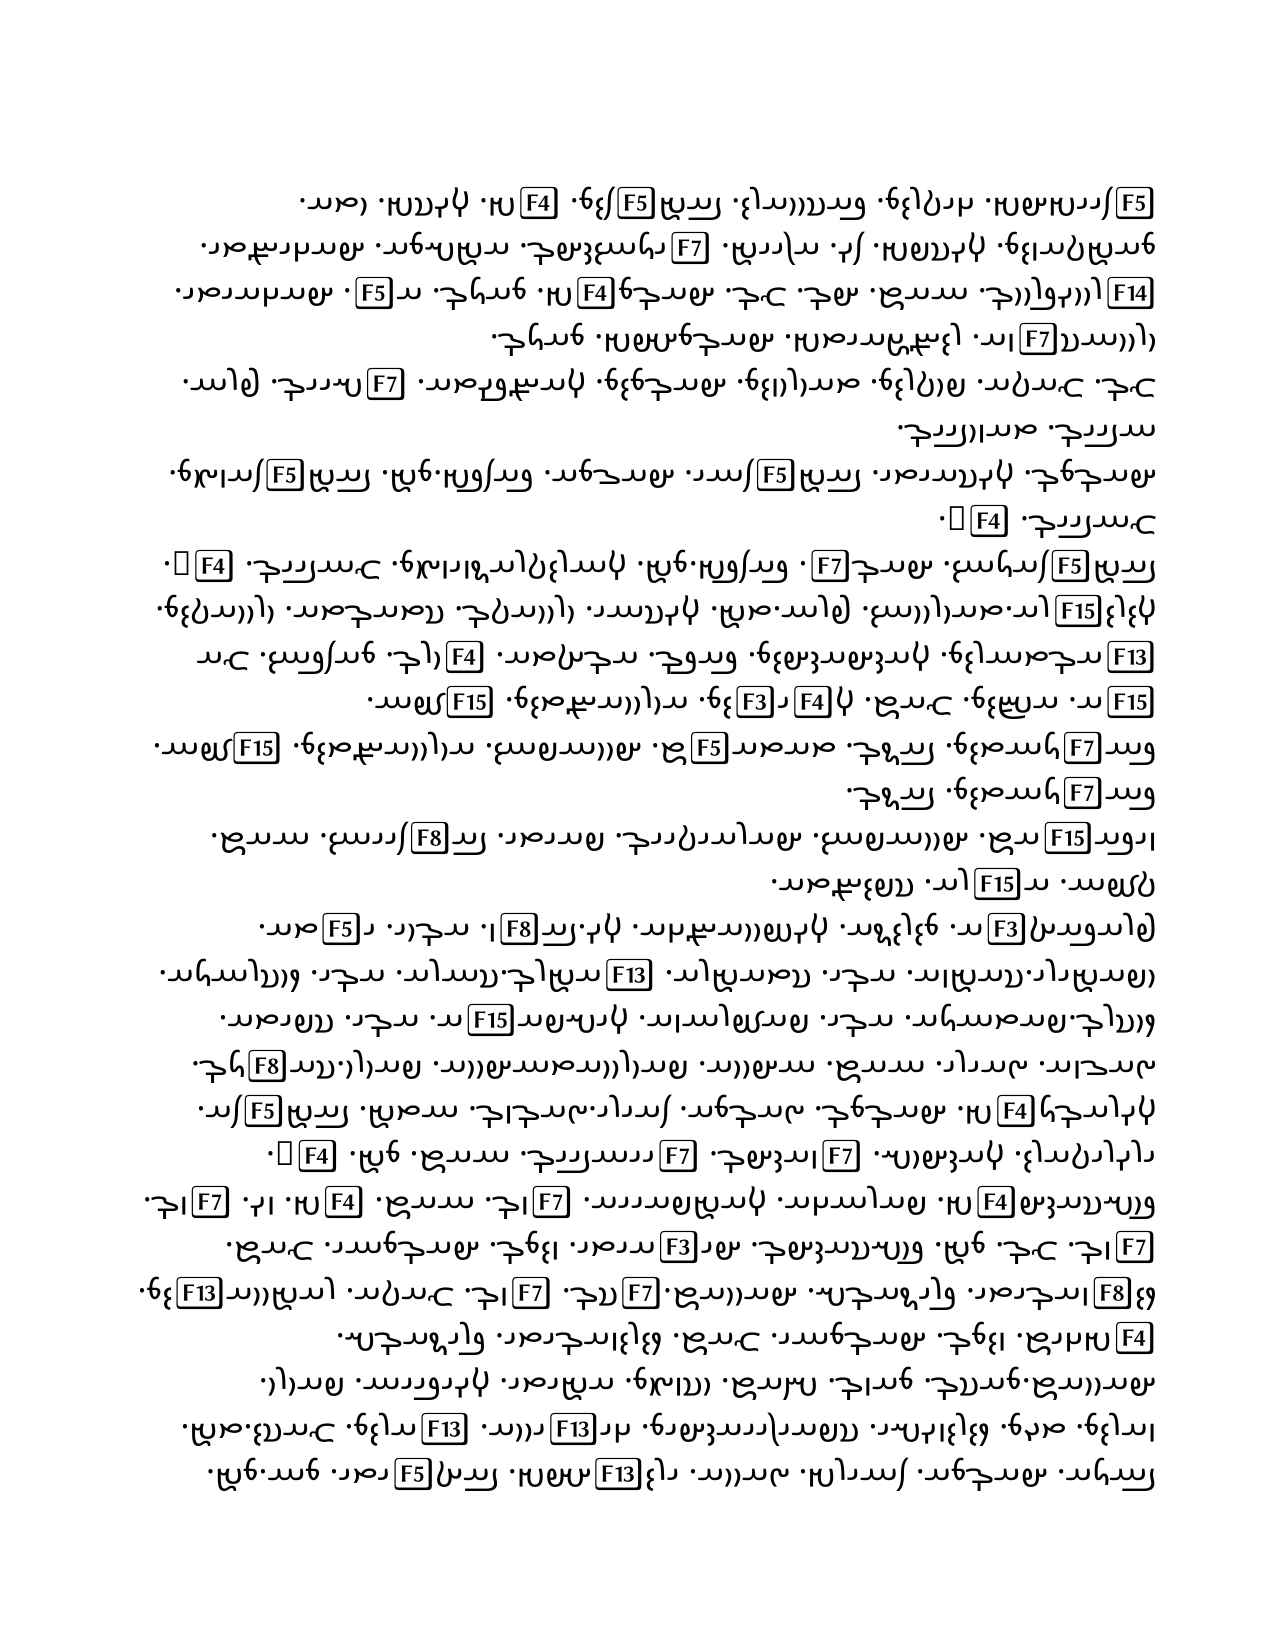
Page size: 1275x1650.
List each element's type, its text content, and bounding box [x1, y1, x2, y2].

text 𐬥𐬌𐬛𐬀𐬀𐬝· 𐬵𐬎𐬎𐬁𐬞𐬃· 𐬵𐬀𐬭𐬀𐬌𐬚𐬌𐬌𐬋· 𐬞𐬀𐬌𐬙𐬌· 𐬠𐬀𐬰𐬌𐬌𐬃· 𐬁𐬀𐬝· 𐬚𐬡𐬁· 𐬀𐬭𐬀· 𐬯𐬞𐬆𐬧𐬙𐬀· [118, 812, 1157, 903]
text 𐬛𐬁𐬜𐬁𐬙𐬆𐬨· 𐬠𐬀𐬖𐬋· 𐬙𐬀𐬙𐬀𐬝· 𐬵𐬎𐬎𐬁𐬞𐬃· 𐬀𐬎𐬭𐬎𐬎𐬀𐬧𐬙𐬆𐬨· 𐬡𐬁· 𐬛𐬁𐬜𐬁𐬙𐬆𐬨· 𐬠𐬀𐬖𐬋· [118, 721, 1157, 812]
text 𐬪𐬋· 𐬪𐬀𐬚𐬀· 𐬞𐬎𐬚𐬭𐬆𐬨· 𐬙𐬀𐬎𐬭𐬎𐬥𐬆𐬨· 𐬵𐬀𐬋𐬨𐬆𐬨· 𐬬𐬀𐬧𐬛𐬍𐬙𐬀· 𐬱𐬌𐬌𐬋· 𐬟𐬭𐬁· 𐬁𐬠𐬌𐬌𐬋· 𐬙𐬀𐬥𐬎𐬠𐬌𐬌𐬋· [118, 358, 1157, 449]
text 𐬵𐬀𐬋𐬨𐬋· 𐬬𐬍𐬯𐬀𐬌𐬙𐬌· 𐬠𐬀𐬉𐬰𐬁𐬌· 𐬵𐬀𐬊𐬨𐬀· 𐬛𐬀𐬰𐬛𐬈·𐬨𐬉· 𐬠𐬀𐬉𐬰𐬀𐬥𐬄𐬨· 𐬪𐬁𐬠𐬌𐬌𐬋· 𐬈· [118, 449, 1157, 540]
text 𐬐𐬆𐬭𐬆𐬀· 𐬨𐬀𐬝· 𐬵𐬀𐬗𐬀· 𐬥𐬨𐬁𐬥𐬁𐬝· 𐬁𐬵𐬌𐬙𐬌𐬱· 𐬪𐬀𐬭𐬀· 𐬠𐬁𐬜𐬀· 𐬎𐬞𐬁· 𐬰𐬀𐬌𐬙𐬈· 𐬪𐬀𐬭𐬀· 𐬠𐬁𐬜𐬀· 𐬎𐬞𐬀·𐬀𐬋𐬌𐬙𐬌· 𐬵𐬀𐬋𐬈· 𐬠𐬀𐬉𐬰𐬌𐬌𐬈𐬵𐬈· 𐬗𐬌𐬚𐬭𐬆𐬨· 𐬛𐬀𐬯𐬎𐬎𐬀𐬭𐬆· 𐬠𐬀𐬉𐬰𐬆𐬨· 𐬈· 𐬬𐬍𐬯𐬈· 𐬎𐬙𐬀· 𐬨𐬀𐬉𐬚𐬀𐬥𐬆𐬨· 𐬬𐬍𐬯𐬞𐬈· 𐬰𐬍· 𐬀𐬦𐬌𐬌𐬉· 𐬌𐬜𐬃𐬢𐬵𐬋· 𐬀𐬉𐬱𐬨𐬀· 𐬵𐬀𐬗𐬌𐬧𐬙𐬌· 𐬭𐬎𐬎𐬍𐬛𐬭𐬎𐬎𐬋· 𐬁𐬀𐬝· 𐬵𐬋· 𐬪𐬋· 𐬵𐬀𐬋𐬨𐬈· 𐬨𐬀𐬜𐬋· 𐬀· 𐬵𐬀𐬗𐬀𐬌𐬙𐬌· 𐬎𐬭𐬎𐬎𐬁𐬯𐬥𐬀· 𐬭𐬆𐬧𐬘𐬀𐬌𐬙𐬈· 𐬵𐬀𐬋𐬨𐬀𐬵𐬈· 𐬨𐬀𐬜𐬋· [118, 176, 1157, 358]
text 𐬥𐬀𐬭𐬆𐬨· 𐬙𐬏𐬨· 𐬐𐬆𐬭𐬆𐬥𐬍𐬱𐬌· 𐬯𐬞𐬀𐬌𐬦𐬌𐬌𐬀𐬢𐬵𐬌𐬨· 𐬗𐬌𐬌𐬎𐬎𐬀· 𐬀𐬭𐬆𐬨· 𐬪𐬀𐬯𐬆·𐬙𐬉· 𐬠𐬁𐬜𐬀· 𐬵𐬀𐬋𐬨𐬀· 𐬰𐬁𐬌𐬭𐬈· 𐬔𐬀𐬎𐬎𐬀· 𐬌𐬭𐬆𐬀𐬵𐬈· 𐬠𐬀𐬑𐬌𐬙𐬌· 𐬨𐬁·𐬨𐬉· 𐬪𐬀𐬚𐬀· 𐬔𐬁𐬎𐬱· 𐬛𐬭𐬀𐬟𐬱𐬋· 𐬎𐬯𐬌𐬙𐬋· [118, 1403, 1157, 1493]
text 𐬬𐬍𐬭𐬀𐬋𐬜𐬈· 𐬵𐬀𐬋𐬨𐬋· 𐬔𐬀𐬋𐬨𐬀· 𐬰𐬀𐬌𐬭𐬌·𐬔𐬀𐬋𐬥𐬋· 𐬁𐬙𐬉· 𐬠𐬀𐬉𐬰𐬀· 𐬌𐬭𐬍𐬭𐬌𐬚𐬀𐬭𐬆· 𐬬𐬀𐬢𐬵𐬎𐬱· 𐬥𐬀𐬢𐬵𐬋· 𐬌𐬌𐬁𐬠𐬌𐬌𐬋· 𐬁𐬀𐬝· 𐬨𐬉· 𐬈· 𐬛𐬎𐬱𐬯𐬀𐬢𐬵𐬈· 𐬞𐬀𐬭𐬁𐬗𐬀· 𐬬𐬀𐬉𐬞𐬀𐬌𐬌𐬀· 𐬥𐬋· 𐬁𐬀𐬝· 𐬈· 𐬥𐬍· 𐬥𐬋·𐬥𐬋· 𐬪𐬋· 𐬨𐬉· 𐬛𐬎𐬱𐬯𐬀𐬢𐬵𐬋· 𐬵𐬌𐬀𐬌𐬙𐬌· 𐬥𐬆𐬨𐬋· 𐬵𐬀𐬋𐬨𐬁𐬌· 𐬪𐬀𐬝· [118, 1085, 1157, 1266]
text 𐬠𐬀𐬉𐬰𐬀𐬜𐬃· 𐬵𐬀𐬋· 𐬛𐬀𐬰𐬛𐬈·𐬨𐬉· 𐬬𐬁𐬭𐬆𐬚𐬭𐬀𐬖𐬥𐬌𐬥𐬄𐬨· 𐬪𐬁𐬠𐬌𐬌𐬋· 𐬈· 𐬬𐬆𐬭𐬆𐬭𐬀·𐬙𐬀𐬎𐬭𐬎𐬎𐬃· 𐬟𐬭𐬁·𐬙𐬉· 𐬬𐬍𐬯𐬁𐬌· 𐬎𐬭𐬎𐬎𐬀𐬚𐬋· 𐬯𐬙𐬀𐬋𐬙𐬀· 𐬎𐬭𐬎𐬎𐬀𐬚𐬆𐬨· 𐬀𐬋𐬙𐬁𐬭𐬆𐬨· 𐬬𐬀𐬢𐬵𐬀𐬢𐬵𐬆𐬨· 𐬛𐬀𐬛𐬋· 𐬀𐬋𐬑𐬙𐬀· 𐬎𐬭𐬋· 𐬨𐬀𐬰𐬛𐬃· 𐬪𐬀𐬀· 𐬀𐬴𐬆𐬨· 𐬪𐬀𐬝· 𐬬𐬌𐬆𐬨· 𐬀𐬎𐬭𐬎𐬎𐬀𐬧𐬙𐬆𐬨· 𐬡𐬁· [118, 540, 1157, 721]
text 𐬟𐬭𐬀𐬛𐬀𐬑𐬀· 𐬨𐬆𐬭𐬆𐬖𐬀· 𐬬𐬍𐬲𐬎𐬎𐬀𐬧𐬗𐬀· 𐬬𐬍·𐬠𐬀𐬥· 𐬀𐬋𐬎𐬌· 𐬌𐬙𐬀· 𐬎𐬞𐬀𐬉𐬌𐬭𐬌·𐬯𐬀𐬉𐬥𐬀· 𐬀𐬋𐬌· 𐬯𐬙𐬀𐬉𐬭𐬀· 𐬀𐬉𐬭𐬋·𐬯𐬁𐬭𐬀· 𐬀𐬋𐬌· 𐬐𐬎𐬯𐬭𐬁𐬜𐬀· 𐬐𐬎𐬯𐬭𐬋·𐬞𐬀𐬙𐬁𐬜𐬀· 𐬀𐬋𐬌· 𐬞𐬀𐬡𐬭𐬁𐬥𐬀· 𐬬𐬌𐬱𐬞𐬀𐬀· 𐬀𐬋𐬌· 𐬯𐬞𐬌𐬙𐬀· 𐬔𐬀𐬊𐬥𐬀· 𐬔𐬀𐬌𐬭𐬌· 𐬁𐬀𐬝· 𐬁𐬵𐬎𐬎𐬀· 𐬞𐬀𐬎𐬭𐬎𐬎𐬀𐬙𐬁𐬵𐬎𐬎𐬀· 𐬞𐬀𐬎𐬭𐬎·𐬯𐬀𐬜𐬋· [118, 903, 1157, 1085]
text 𐬐𐬆𐬥𐬀𐬋𐬌𐬙𐬌· 𐬛𐬭𐬌𐬖𐬀𐬋𐬱· 𐬵𐬀𐬎𐬎𐬀𐬝·𐬯𐬋· 𐬥𐬋· 𐬪𐬀𐬚𐬀· 𐬭𐬀𐬉𐬎𐬎𐬀𐬆𐬨· 𐬈𐬗𐬌𐬝· 𐬥𐬆𐬨𐬋· 𐬵𐬀𐬋𐬨𐬁𐬌· 𐬪𐬀𐬝· 𐬐𐬆𐬭𐬆𐬥𐬀𐬋𐬌𐬙𐬌· 𐬛𐬭𐬌𐬖𐬀𐬋𐬱· 𐬵𐬀𐬎𐬎𐬀𐬝·𐬨𐬀𐬯𐬋· 𐬨𐬀𐬥𐬋· 𐬫𐬀𐬝· 𐬎𐬯𐬥𐬄𐬨· 𐬀𐬉𐬌𐬙𐬌· 𐬬𐬍𐬌𐬛𐬌𐬌𐬁· 𐬞𐬀𐬎𐬭𐬎· [118, 1266, 1157, 1403]
